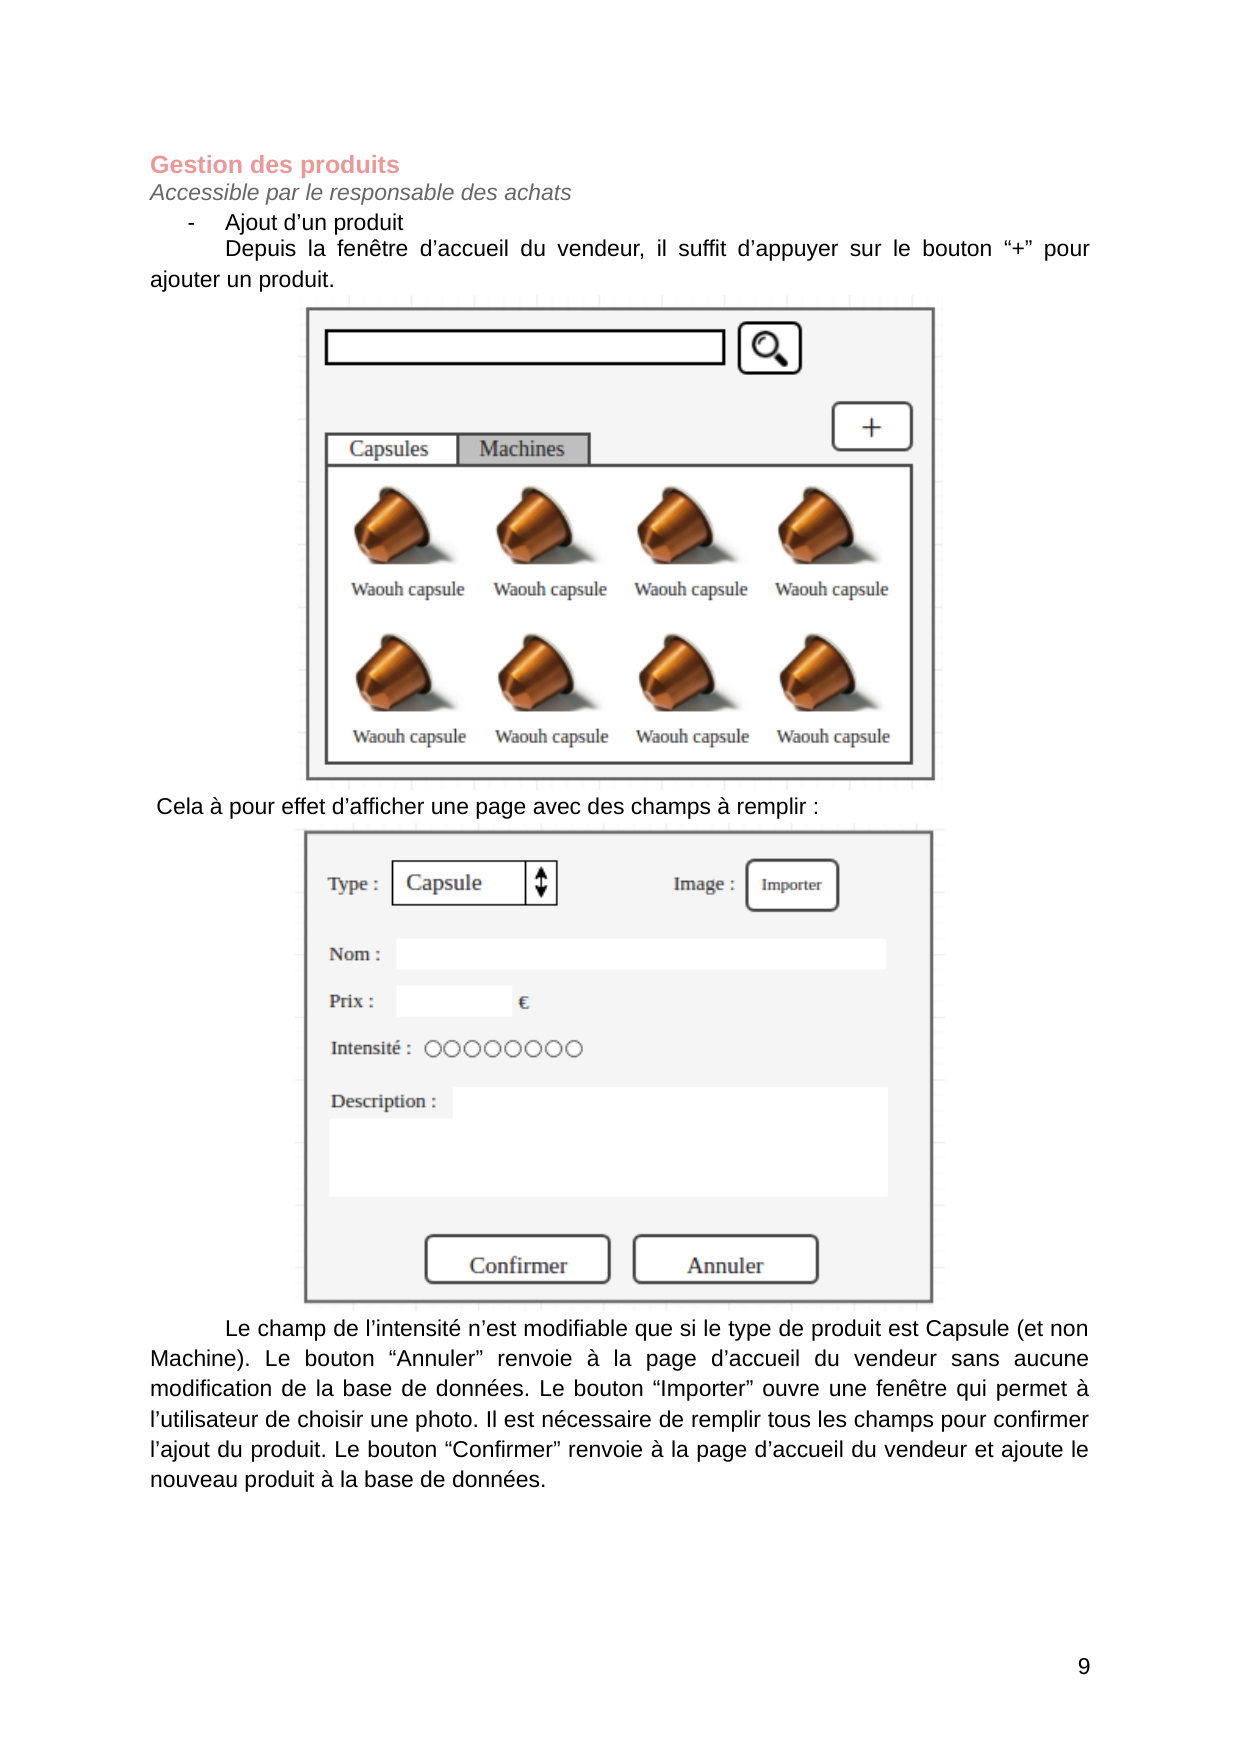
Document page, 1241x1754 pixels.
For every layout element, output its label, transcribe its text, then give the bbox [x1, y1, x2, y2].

picture [297, 295, 943, 790]
picture [295, 823, 945, 1311]
text Cela à pour effet d’afficher une page avec des champs à remplir : [150, 793, 1090, 820]
text Depuis la fenêtre d’accueil du vendeur, il suffit d’appuyer sur le bouton “+” pour ajouter un produit. [150, 235, 1090, 292]
subtitle Ajout d’un produit [187, 209, 1090, 235]
text Le champ de l’intensité n’est modifiable que si le type de produit est Capsule (et non Machine). Le bouton “Annuler” renvoie à la page d’accueil du vendeur sans aucune modification de la base de données. Le bouton “Importer” ouvre une fenêtre qui permet à l’utilisateur de choisir une photo. Il est nécessaire de remplir tous les champs pour confirmer l’ajout du produit. Le bouton “Confirmer” renvoie à la page d’accueil du vendeur et ajoute le nouveau produit à la base de données. [150, 1315, 1090, 1492]
text Accessible par le responsable des achats [150, 179, 1090, 205]
subtitle Gestion des produits [150, 150, 1090, 179]
